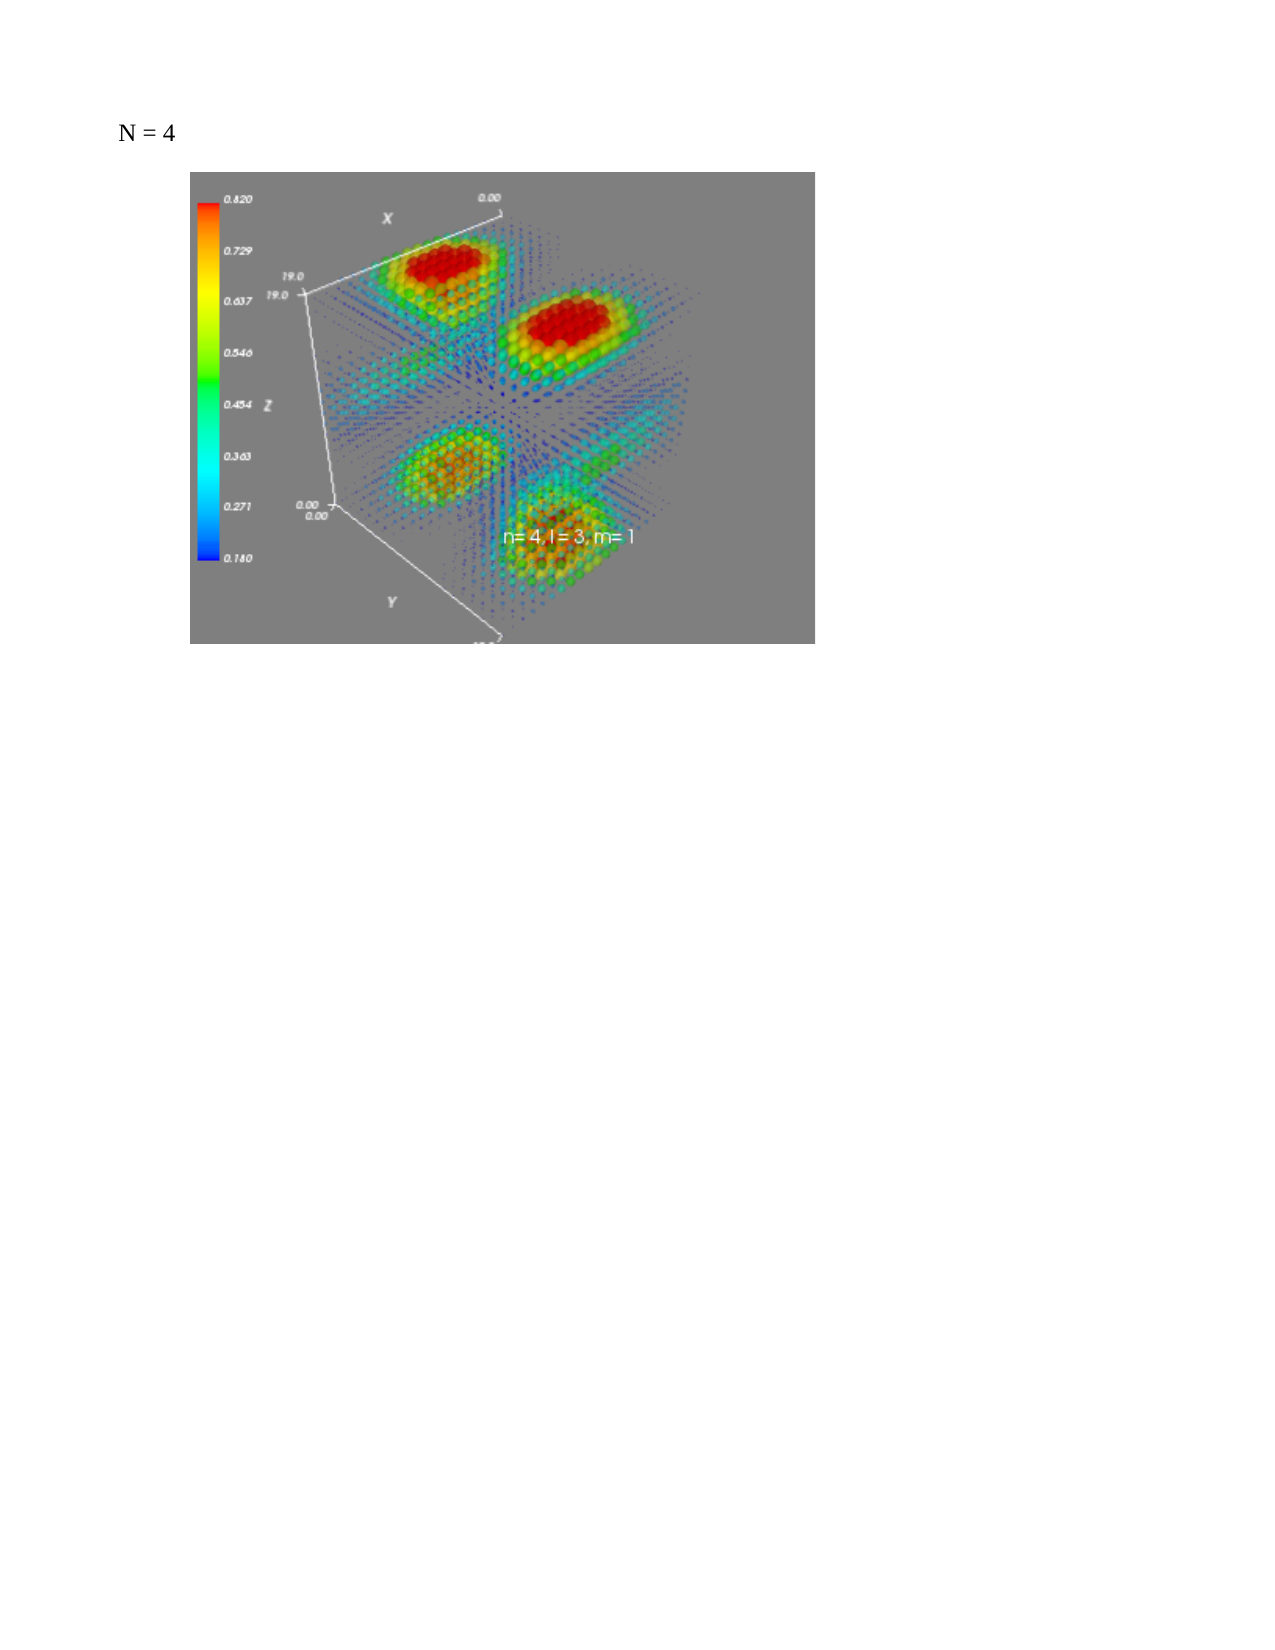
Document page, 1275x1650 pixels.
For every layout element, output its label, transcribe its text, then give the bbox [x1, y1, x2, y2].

picture [190, 172, 816, 644]
text N = 4 [118, 118, 1157, 147]
